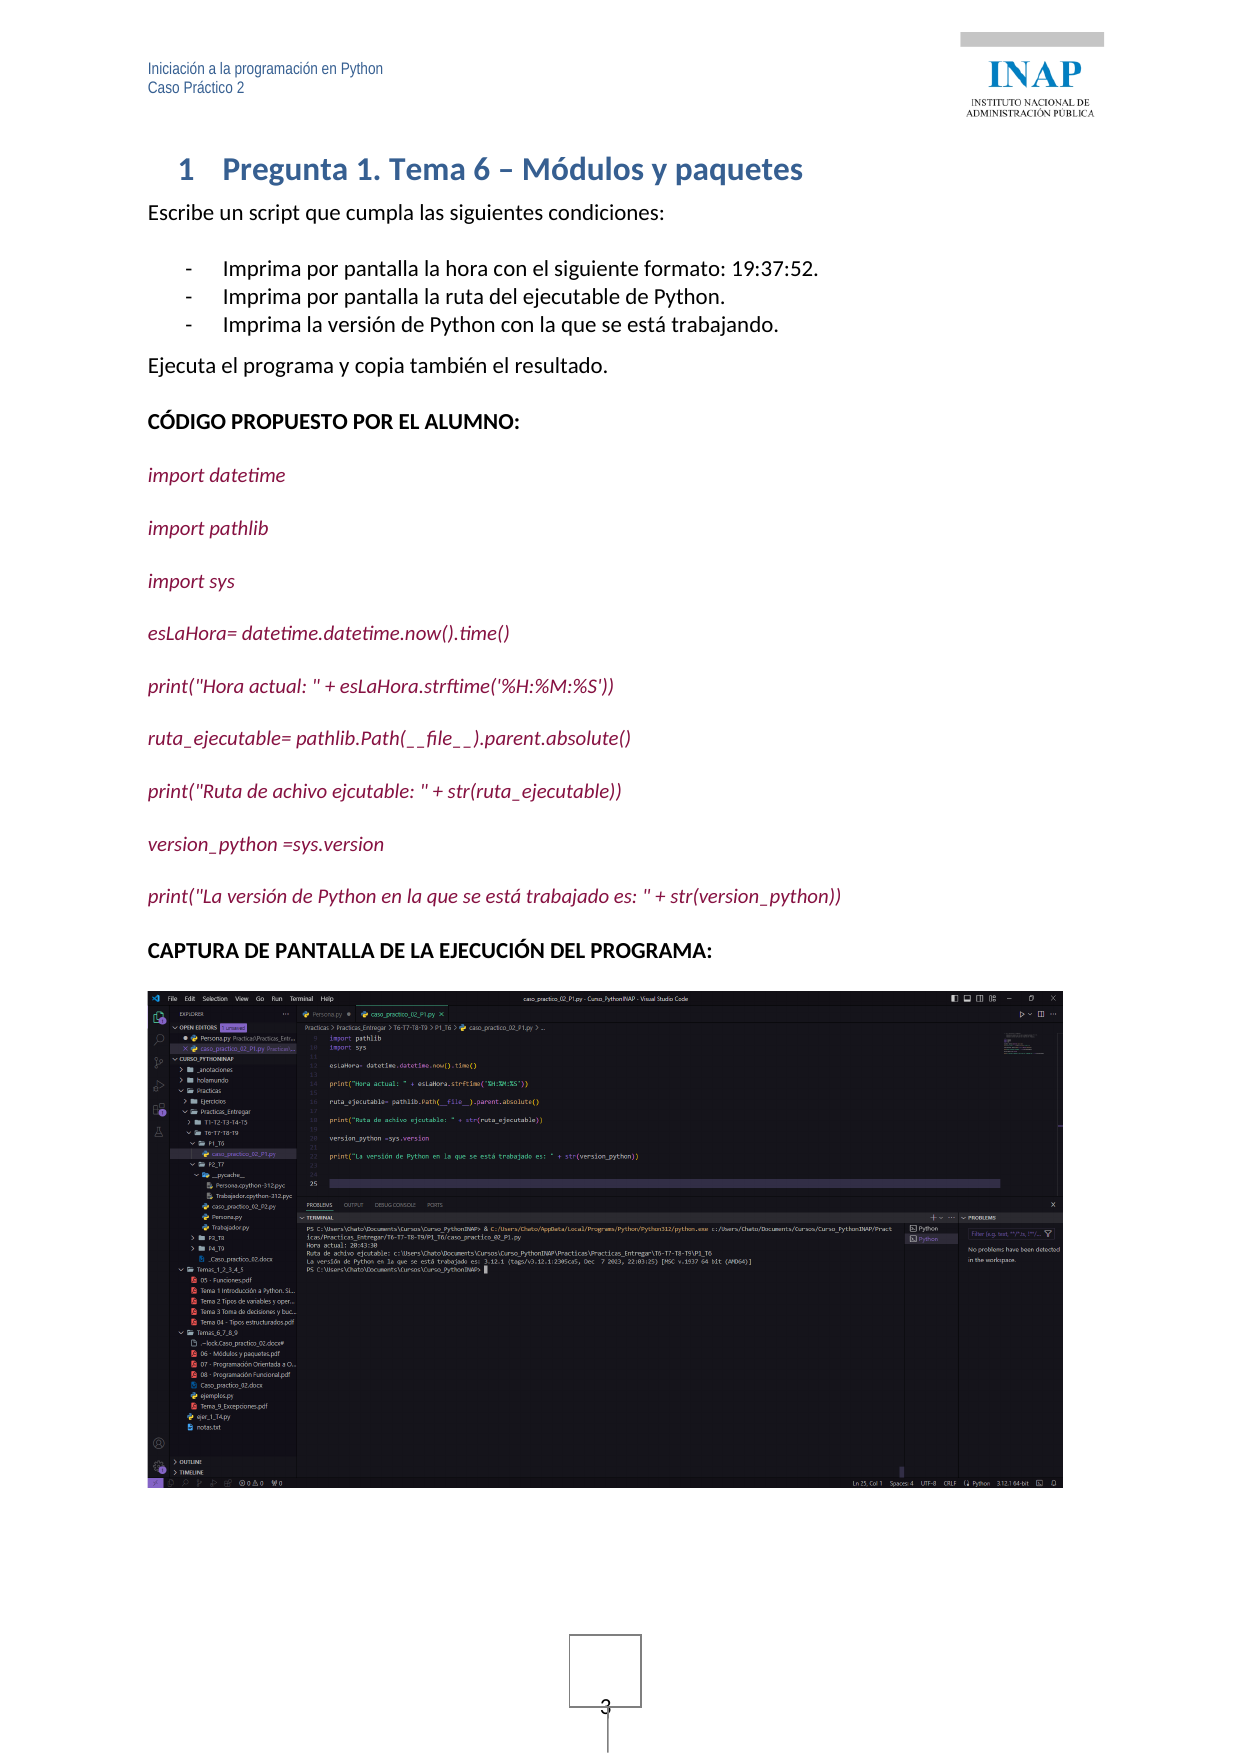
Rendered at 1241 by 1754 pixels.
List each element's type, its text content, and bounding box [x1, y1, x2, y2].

text print("Ruta de achivo ejcutable: " + str(ruta_ejecutable)) [148, 778, 1063, 804]
text Ejecuta el programa y copia también el resultado. [148, 351, 1063, 379]
text print("La versión de Python en la que se está trabajado es: " + str(version_python)) [148, 883, 1063, 909]
text CÓDIGO PROPUESTO POR EL ALUMNO: [148, 407, 1063, 435]
text import pathlib [148, 515, 1063, 541]
text esLaHora= datetime.datetime.now().time() [148, 620, 1063, 646]
list Imprima por pantalla la hora con el siguiente formato: 19:37:52. [185, 254, 1063, 282]
picture [960, 32, 1105, 134]
text print("Hora actual: " + esLaHora.strftime('%H:%M:%S')) [148, 673, 1063, 698]
list Imprima la versión de Python con la que se está trabajando. [185, 310, 1063, 338]
text Escribe un script que cumpla las siguientes condiciones: [148, 198, 1063, 227]
text ruta_ejecutable= pathlib.Path(__file__).parent.absolute() [148, 726, 1063, 751]
text CAPTURA DE PANTALLA DE LA EJECUCIÓN DEL PROGRAMA: [148, 936, 1063, 964]
list Imprima por pantalla la ruta del ejecutable de Python. [185, 282, 1063, 310]
text import sys [148, 568, 1063, 593]
text version_python =sys.version [148, 831, 1063, 856]
text import datetime [148, 463, 1063, 488]
subtitle Pregunta 1. Tema 6 – Módulos y paquetes [177, 148, 1063, 188]
picture [147, 991, 1063, 1488]
